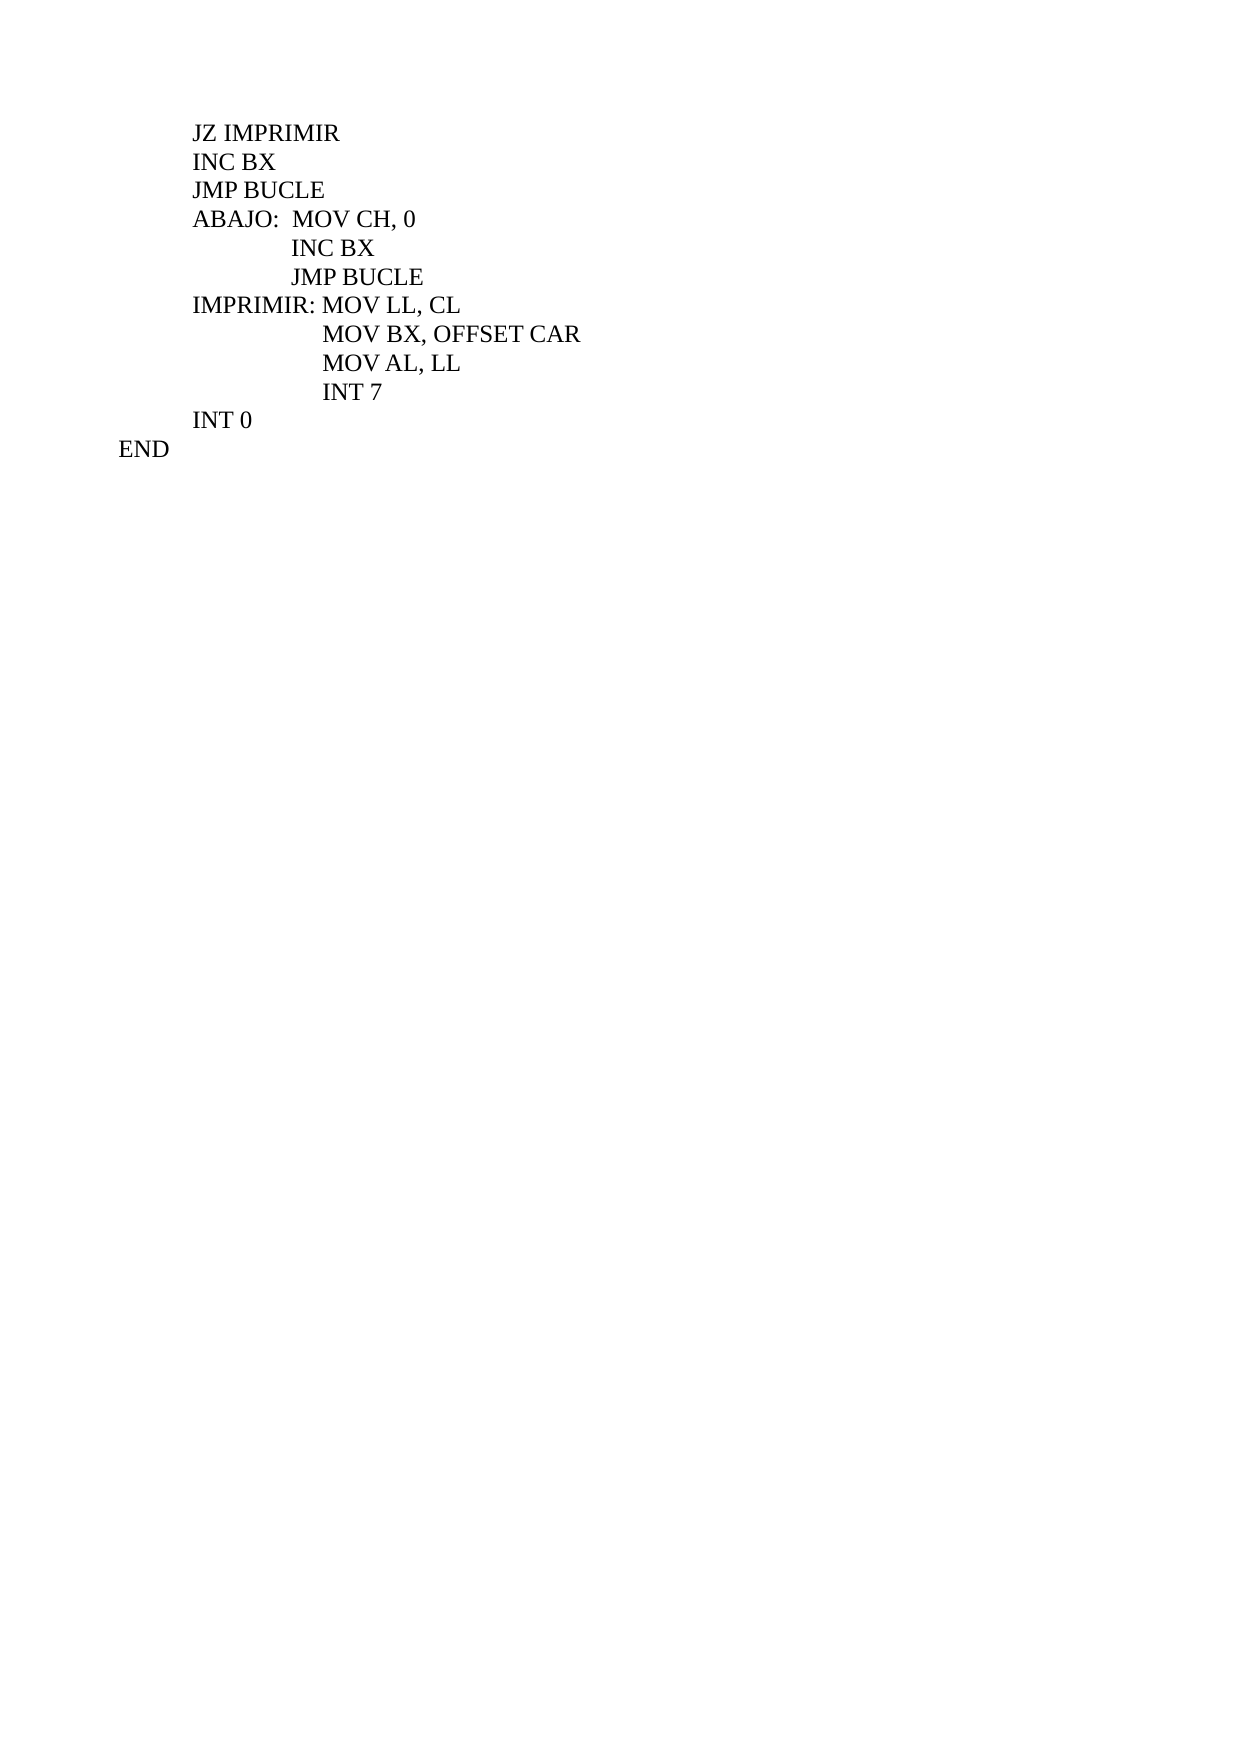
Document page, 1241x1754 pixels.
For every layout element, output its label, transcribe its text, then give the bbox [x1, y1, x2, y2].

text JMP BUCLE [118, 262, 1122, 291]
text ABAJO: MOV CH, 0 [118, 204, 1122, 233]
text IMPRIMIR: MOV LL, CL [118, 291, 1122, 319]
text JMP BUCLE [118, 176, 1122, 204]
text MOV AL, LL [118, 348, 1122, 377]
text INC BX [118, 233, 1122, 262]
text MOV BX, OFFSET CAR [118, 319, 1122, 348]
text INC BX [118, 147, 1122, 176]
text INT 7 [118, 377, 1122, 406]
text JZ IMPRIMIR [118, 118, 1122, 147]
text END [118, 434, 1122, 463]
text INT 0 [118, 406, 1122, 434]
